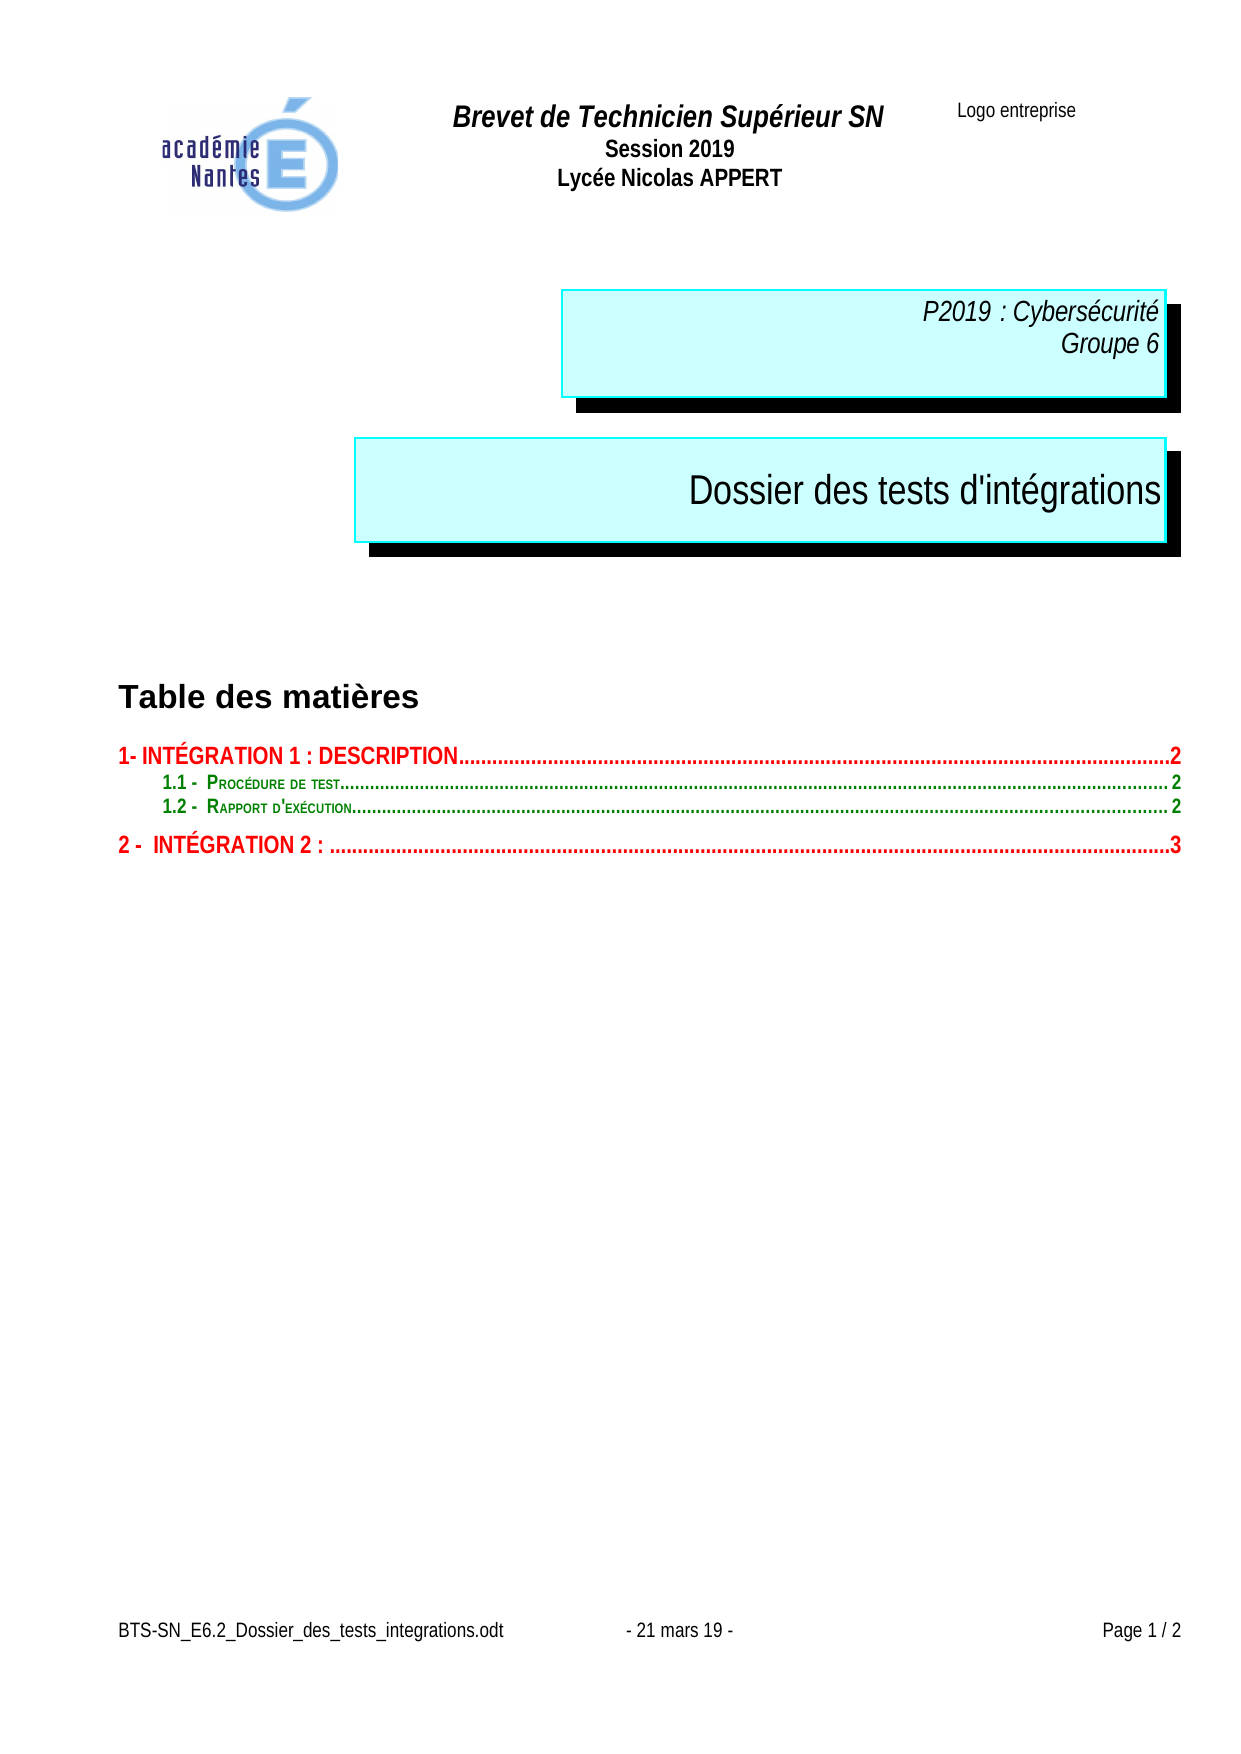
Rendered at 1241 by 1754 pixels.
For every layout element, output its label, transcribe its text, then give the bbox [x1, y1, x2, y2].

text 1.2 - Rapport d'exécution 2 [162, 793, 1181, 817]
text Groupe 6 [563, 322, 1164, 355]
text P2019 : Cybersécurité [563, 291, 1164, 322]
picture [162, 97, 339, 212]
subtitle Table des matières [118, 678, 1181, 716]
text Dossier des tests d'intégrations [356, 461, 1164, 509]
text 1- Intégration 1 : Description 2 [118, 741, 1181, 769]
text 1.1 - Procédure de test 2 [162, 769, 1181, 793]
text 2 - Intégration 2 : ... 3 [118, 830, 1181, 859]
